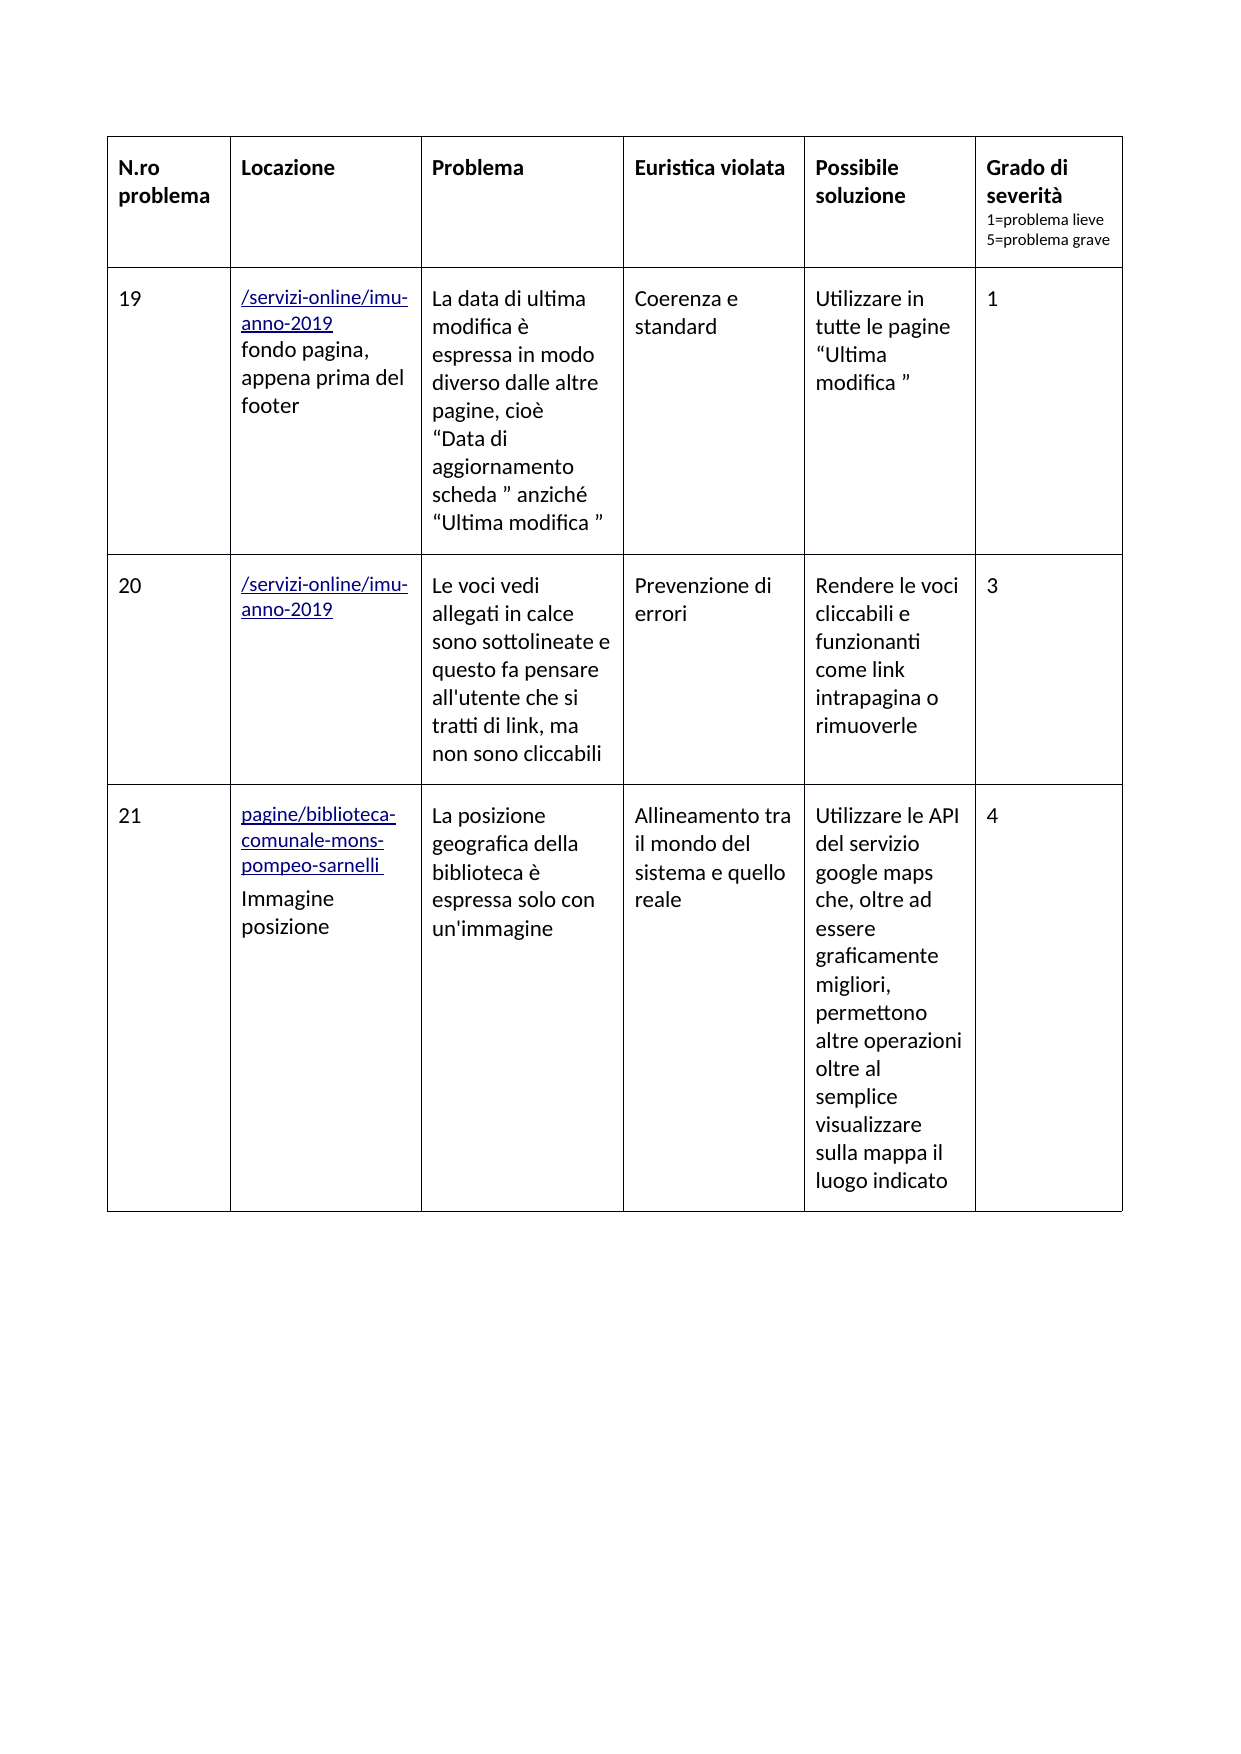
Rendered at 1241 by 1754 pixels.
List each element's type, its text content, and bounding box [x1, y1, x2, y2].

table_cell /servizi-online/imu-anno-2019 fondo pagina, appena prima del footer [231, 268, 421, 554]
table_cell Le voci vedi allegati in calce sono sottolineate e questo fa pensare all'utente che si tratti di link, ma non sono cliccabili [422, 555, 623, 784]
table_header Problema [422, 137, 623, 267]
table_cell /servizi-online/imu-anno-2019 [231, 555, 421, 784]
table_header N.ro problema [108, 137, 230, 267]
table_cell Utilizzare in tutte le pagine “Ultima modifica ” [805, 268, 975, 554]
table_header Euristica violata [624, 137, 804, 267]
table_header Grado di severità 1=problema lieve 5=problema grave [976, 137, 1122, 267]
table_cell 19 [108, 268, 230, 554]
table_cell 21 [108, 785, 230, 1211]
table_cell Rendere le voci cliccabili e funzionanti come link intrapagina o rimuoverle [805, 555, 975, 784]
table_cell Coerenza e standard [624, 268, 804, 554]
table_header Locazione [231, 137, 421, 267]
table_cell La posizione geografica della biblioteca è espressa solo con un'immagine [422, 785, 623, 1211]
table_cell La data di ultima modifica è espressa in modo diverso dalle altre pagine, cioè “Data di aggiornamento scheda ” anziché “Ultima modifica ” [422, 268, 623, 554]
table_cell 20 [108, 555, 230, 784]
table_cell pagine/biblioteca-comunale-mons-pompeo-sarnelli Immagine posizione [231, 785, 421, 1211]
table_cell 4 [976, 785, 1122, 1211]
table_cell Prevenzione di errori [624, 555, 804, 784]
table_header Possibile soluzione [805, 137, 975, 267]
table_cell Allineamento tra il mondo del sistema e quello reale [624, 785, 804, 1211]
table_cell Utilizzare le API del servizio google maps che, oltre ad essere graficamente migliori, permettono altre operazioni oltre al semplice visualizzare sulla mappa il luogo indicato [805, 785, 975, 1211]
table_cell 1 [976, 268, 1122, 554]
table_cell 3 [976, 555, 1122, 784]
